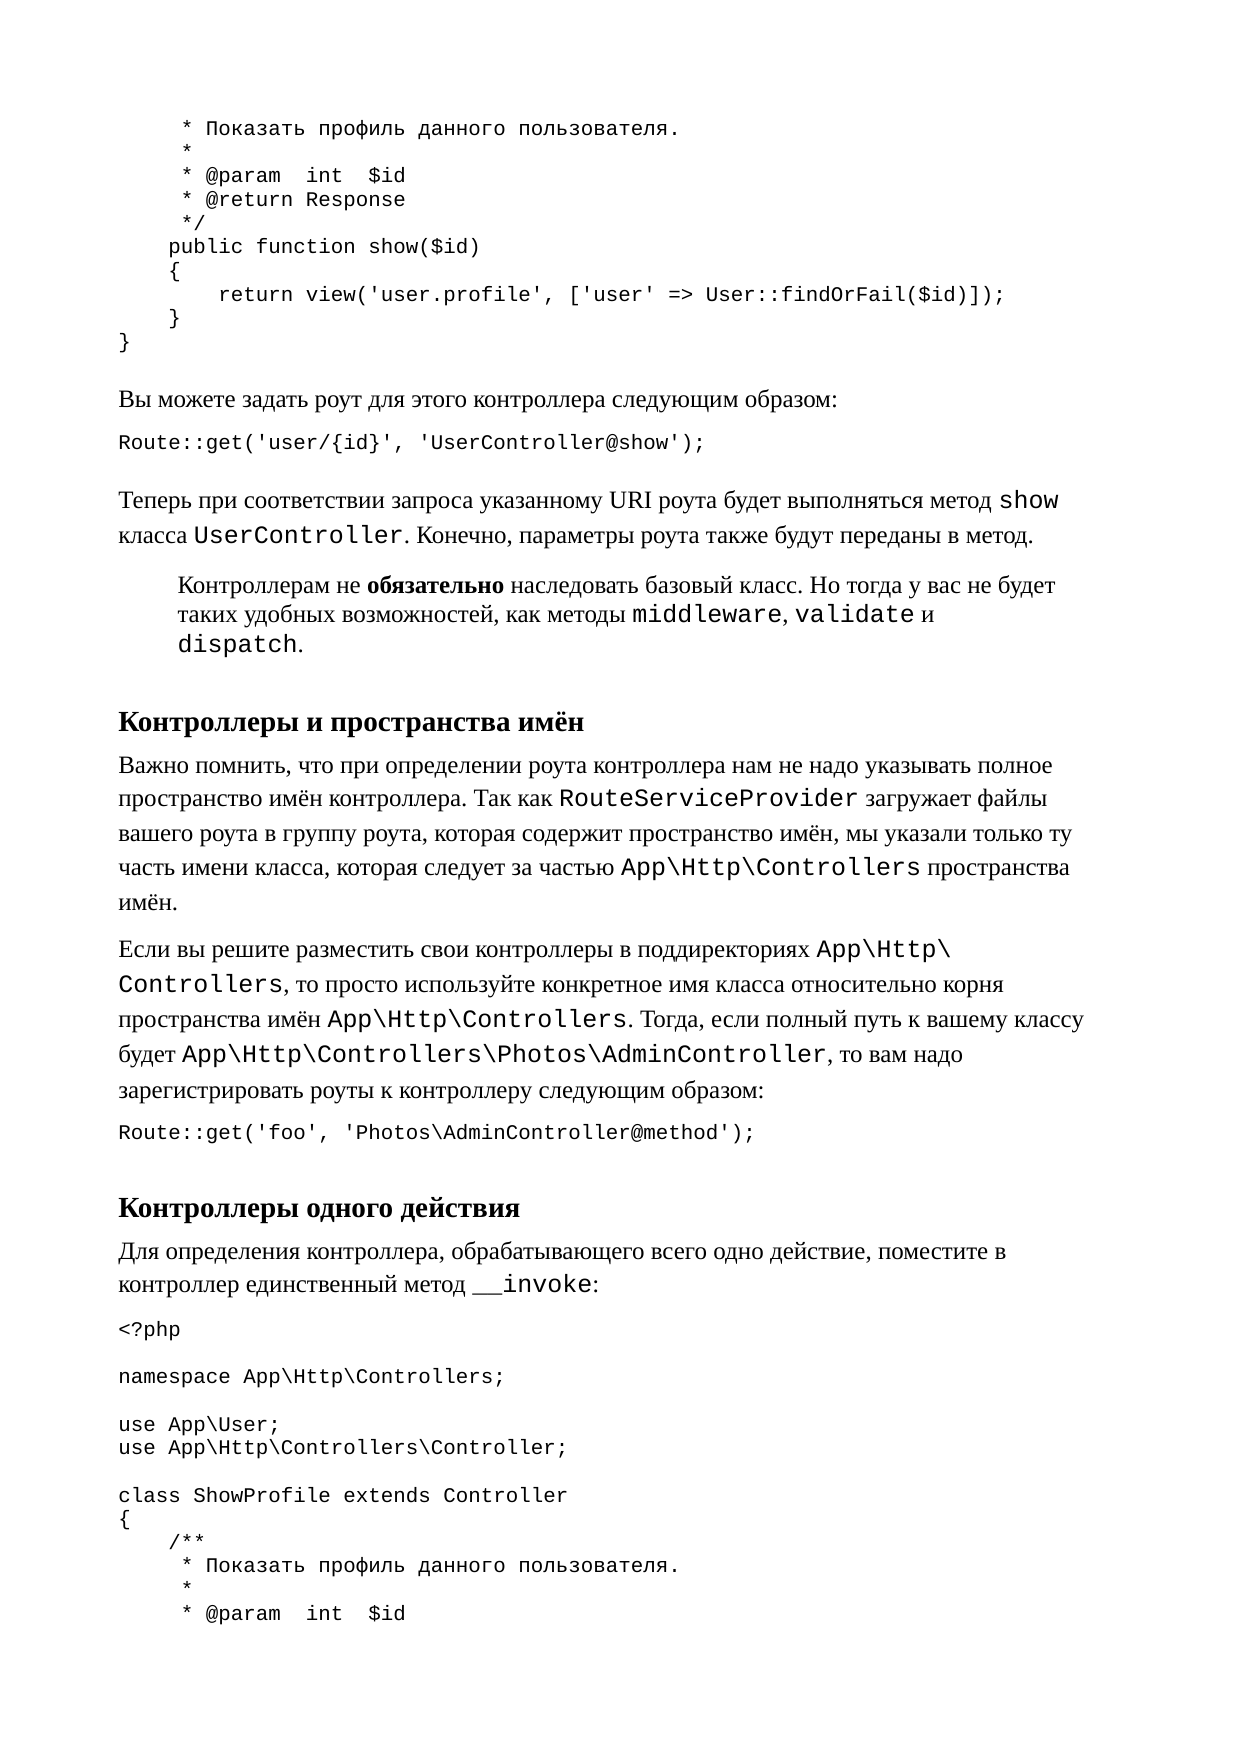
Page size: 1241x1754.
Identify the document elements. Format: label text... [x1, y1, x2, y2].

text { [118, 1508, 1122, 1532]
subtitle Контроллеры и пространства имён [118, 704, 1122, 738]
text */ [118, 213, 1122, 236]
text * @return Response [118, 189, 1122, 213]
text return view('user.profile', ['user' => User::findOrFail($id)]); [118, 284, 1122, 307]
text Теперь при соответствии запроса указанному URI роута будет выполняться метод show класса UserController. Конечно, параметры роута также будут переданы в метод. [118, 485, 1122, 551]
text use App\Http\Controllers\Controller; [118, 1437, 1122, 1461]
text use App\User; [118, 1414, 1122, 1437]
text class ShowProfile extends Controller [118, 1484, 1122, 1508]
text } [118, 331, 1122, 354]
text { [118, 260, 1122, 284]
text namespace App\Http\Controllers; [118, 1366, 1122, 1390]
text <?php [118, 1319, 1122, 1343]
text * @param int $id [118, 1603, 1122, 1626]
text public function show($id) [118, 236, 1122, 260]
text /** [118, 1532, 1122, 1556]
subtitle Контроллеры одного действия [118, 1190, 1122, 1223]
text * Показать профиль данного пользователя. [118, 1556, 1122, 1579]
text Если вы решите разместить свои контроллеры в поддиректориях App\Http\Controllers, то просто используйте конкретное имя класса относительно корня пространства имён App\Http\Controllers. Тогда, если полный путь к вашему классу будет App\Http\Controllers\Photos\AdminController, то вам надо зарегистрировать роуты к контроллеру следующим образом: [118, 934, 1122, 1103]
text * [118, 142, 1122, 165]
text * @param int $id [118, 165, 1122, 189]
text Route::get('user/{id}', 'UserController@show'); [118, 432, 1122, 455]
text Важно помнить, что при определении роута контроллера нам не надо указывать полное пространство имён контроллера. Так как RouteServiceProvider загружает файлы вашего роута в группу роута, которая содержит пространство имён, мы указали только ту часть имени класса, которая следует за частью App\Http\Controllers пространства имён. [118, 750, 1122, 915]
text Для определения контроллера, обрабатывающего всего одно действие, поместите в контроллер единственный метод __invoke: [118, 1236, 1122, 1300]
text Route::get('foo', 'Photos\AdminController@method'); [118, 1122, 1122, 1146]
text * Показать профиль данного пользователя. [118, 118, 1122, 142]
text Контроллерам не обязательно наследовать базовый класс. Но тогда у вас не будет таких удобных возможностей, как методы middleware, validate и dispatch. [177, 570, 1063, 660]
text * [118, 1579, 1122, 1603]
text } [118, 307, 1122, 331]
text Вы можете задать роут для этого контроллера следующим образом: [118, 384, 1122, 413]
